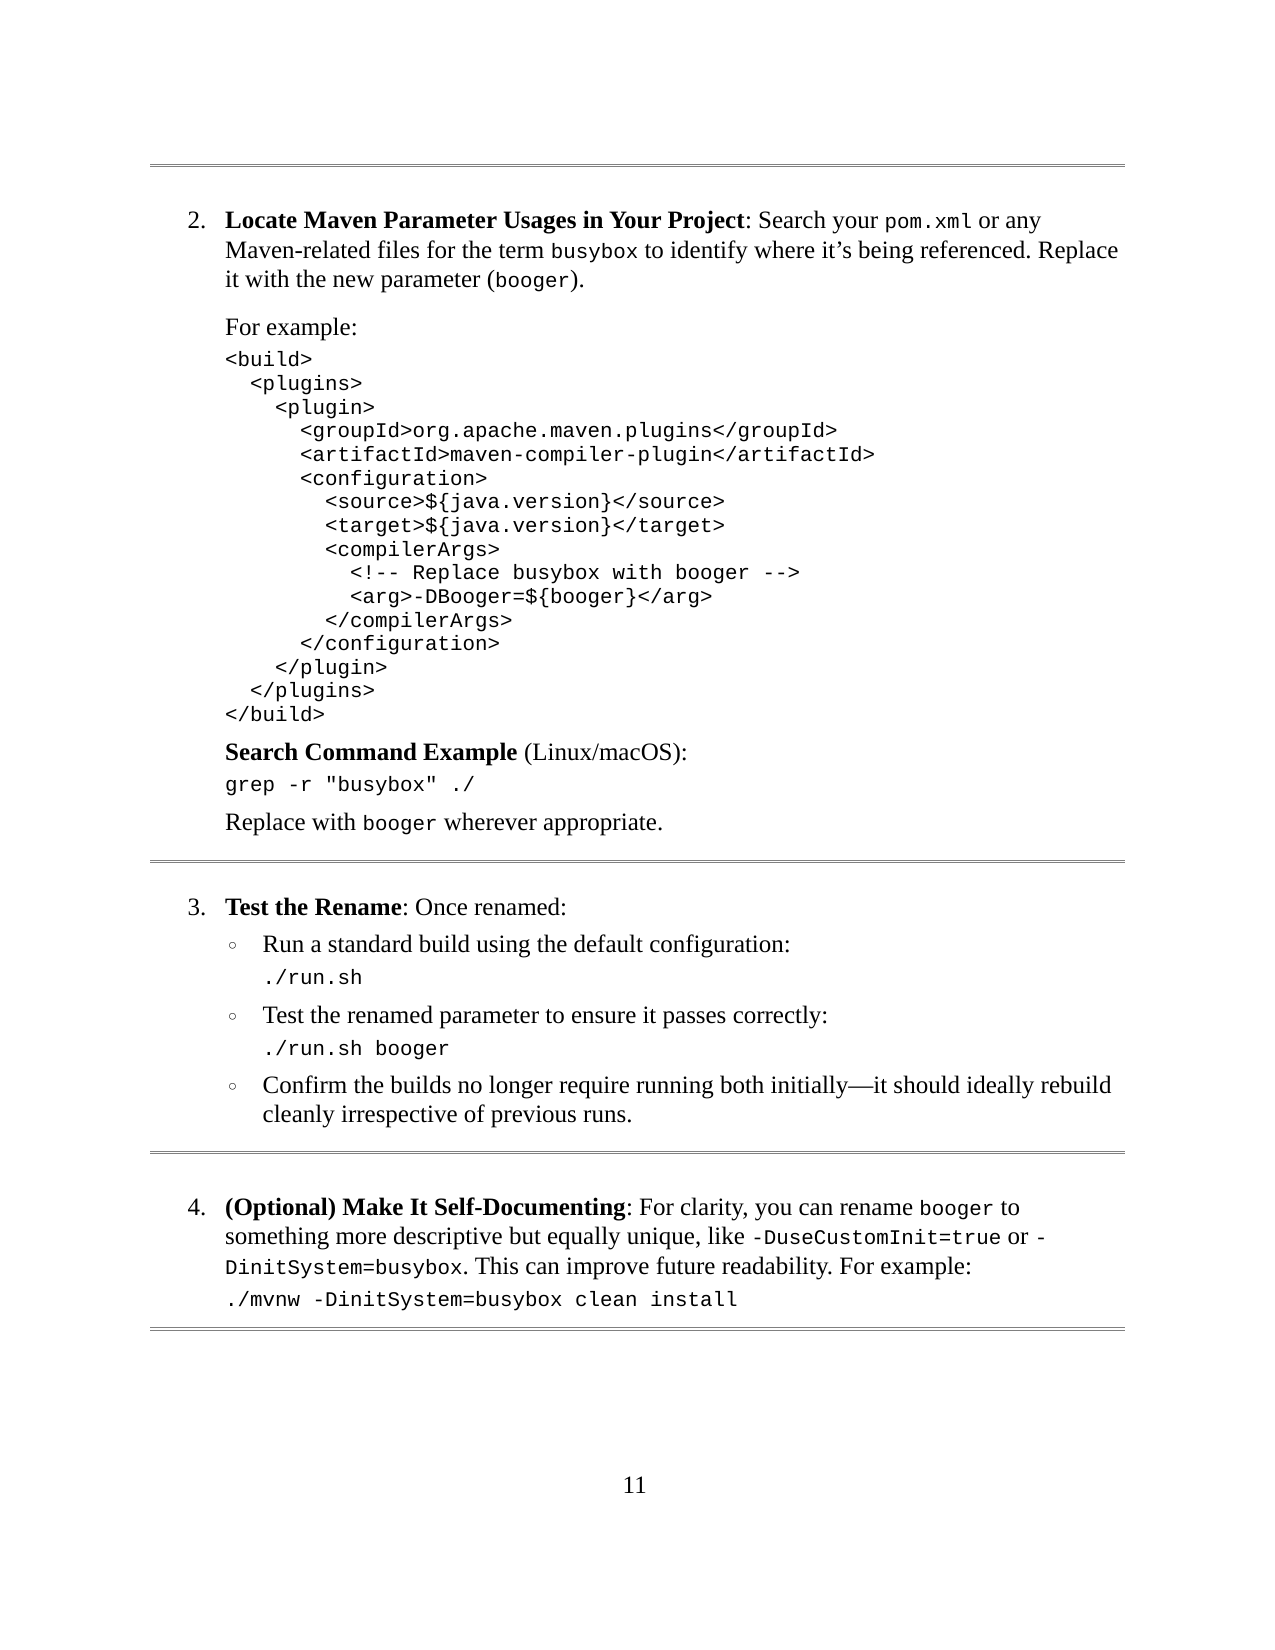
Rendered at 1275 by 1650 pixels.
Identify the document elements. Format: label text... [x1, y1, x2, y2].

list Replace with booger wherever appropriate. [187, 807, 1125, 837]
list <plugins> [187, 373, 1125, 397]
list Locate Maven Parameter Usages in Your Project: Search your pom.xml or any Maven-related files for the term busybox to identify where it’s being referenced. Replace it with the new parameter (booger). [187, 205, 1125, 294]
list </build> [187, 704, 1125, 728]
list (Optional) Make It Self-Documenting: For clarity, you can rename booger to something more descriptive but equally unique, like -DuseCustomInit=true or -DinitSystem=busybox. This can improve future readability. For example: [187, 1192, 1125, 1280]
list Search Command Example (Linux/macOS): [187, 737, 1125, 766]
list <plugin> [187, 397, 1125, 420]
list For example: [187, 312, 1125, 341]
list </plugin> [187, 657, 1125, 681]
list <source>${java.version}</source> [187, 491, 1125, 515]
list <groupId>org.apache.maven.plugins</groupId> [187, 420, 1125, 444]
list ./run.sh booger [225, 1037, 1125, 1061]
list <build> [187, 349, 1125, 373]
list Run a standard build using the default configuration: [225, 929, 1125, 958]
list </compilerArgs> [187, 609, 1125, 633]
list </plugins> [187, 681, 1125, 704]
list Test the renamed parameter to ensure it passes correctly: [225, 1000, 1125, 1028]
list ./mvnw -DinitSystem=busybox clean install [187, 1289, 1125, 1313]
list <target>${java.version}</target> [187, 515, 1125, 539]
list <!-- Replace busybox with booger --> [187, 562, 1125, 586]
list <compilerArgs> [187, 539, 1125, 562]
list <configuration> [187, 468, 1125, 491]
list <arg>-DBooger=${booger}</arg> [187, 586, 1125, 609]
list Test the Rename: Once renamed: [187, 892, 1125, 921]
list grep -r "busybox" ./ [187, 774, 1125, 798]
list ./run.sh [225, 967, 1125, 991]
list <artifactId>maven-compiler-plugin</artifactId> [187, 444, 1125, 468]
list Confirm the builds no longer require running both initially—it should ideally rebuild cleanly irrespective of previous runs. [225, 1070, 1125, 1128]
list </configuration> [187, 633, 1125, 657]
